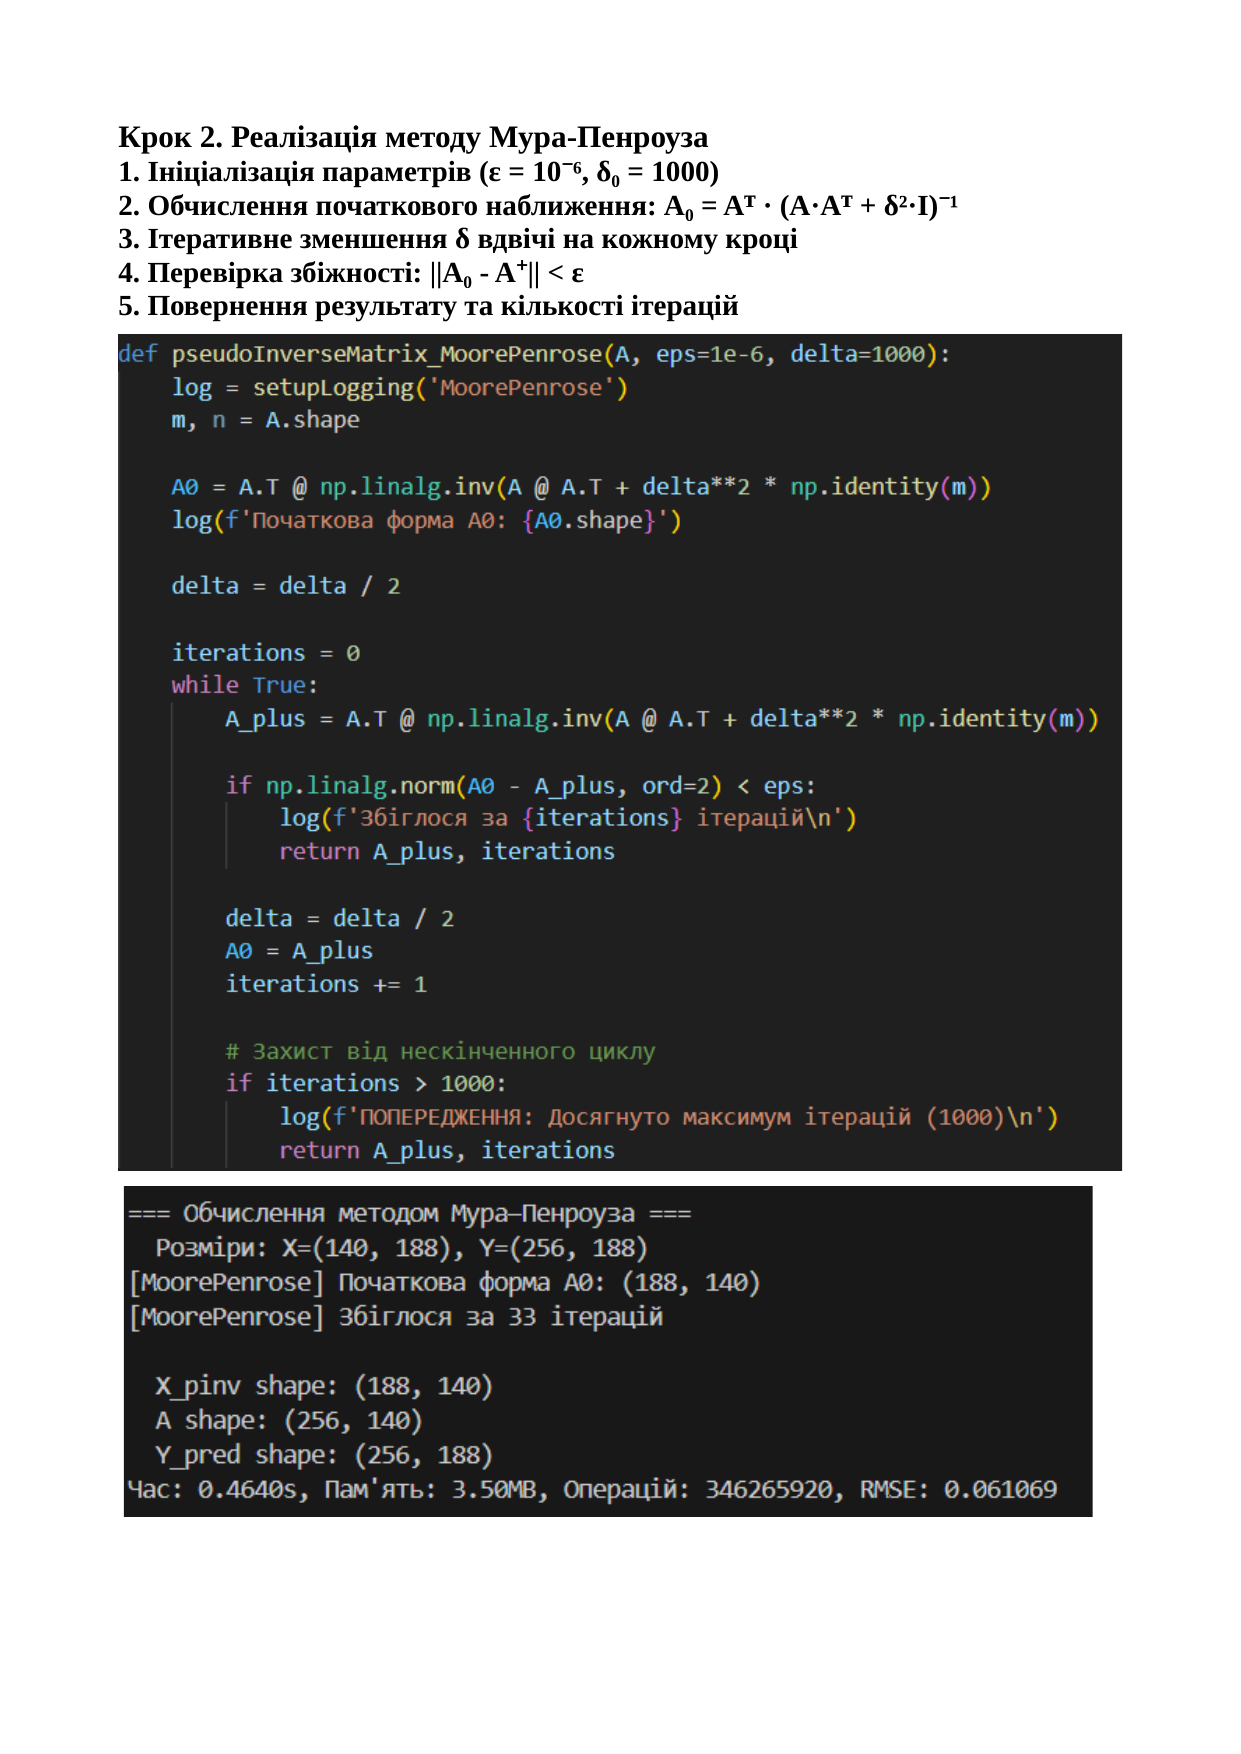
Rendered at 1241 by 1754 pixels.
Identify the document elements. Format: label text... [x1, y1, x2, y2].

picture [118, 334, 1123, 1171]
picture [123, 1186, 1093, 1517]
text Крок 2. Реалізація методу Мура-Пенроуза 1. Ініціалізація параметрів (ε = 10⁻⁶, δ₀ = 1000) 2. Обчислення початкового наближення: A₀ = Aᵀ · (A·Aᵀ + δ²·I)⁻¹ 3. Ітеративне зменшення δ вдвічі на кожному кроці 4. Перевірка збіжності: ||A₀ - A⁺|| < ε 5. Повернення результату та кількості ітерацій [118, 118, 1122, 334]
text [118, 1171, 1122, 1612]
